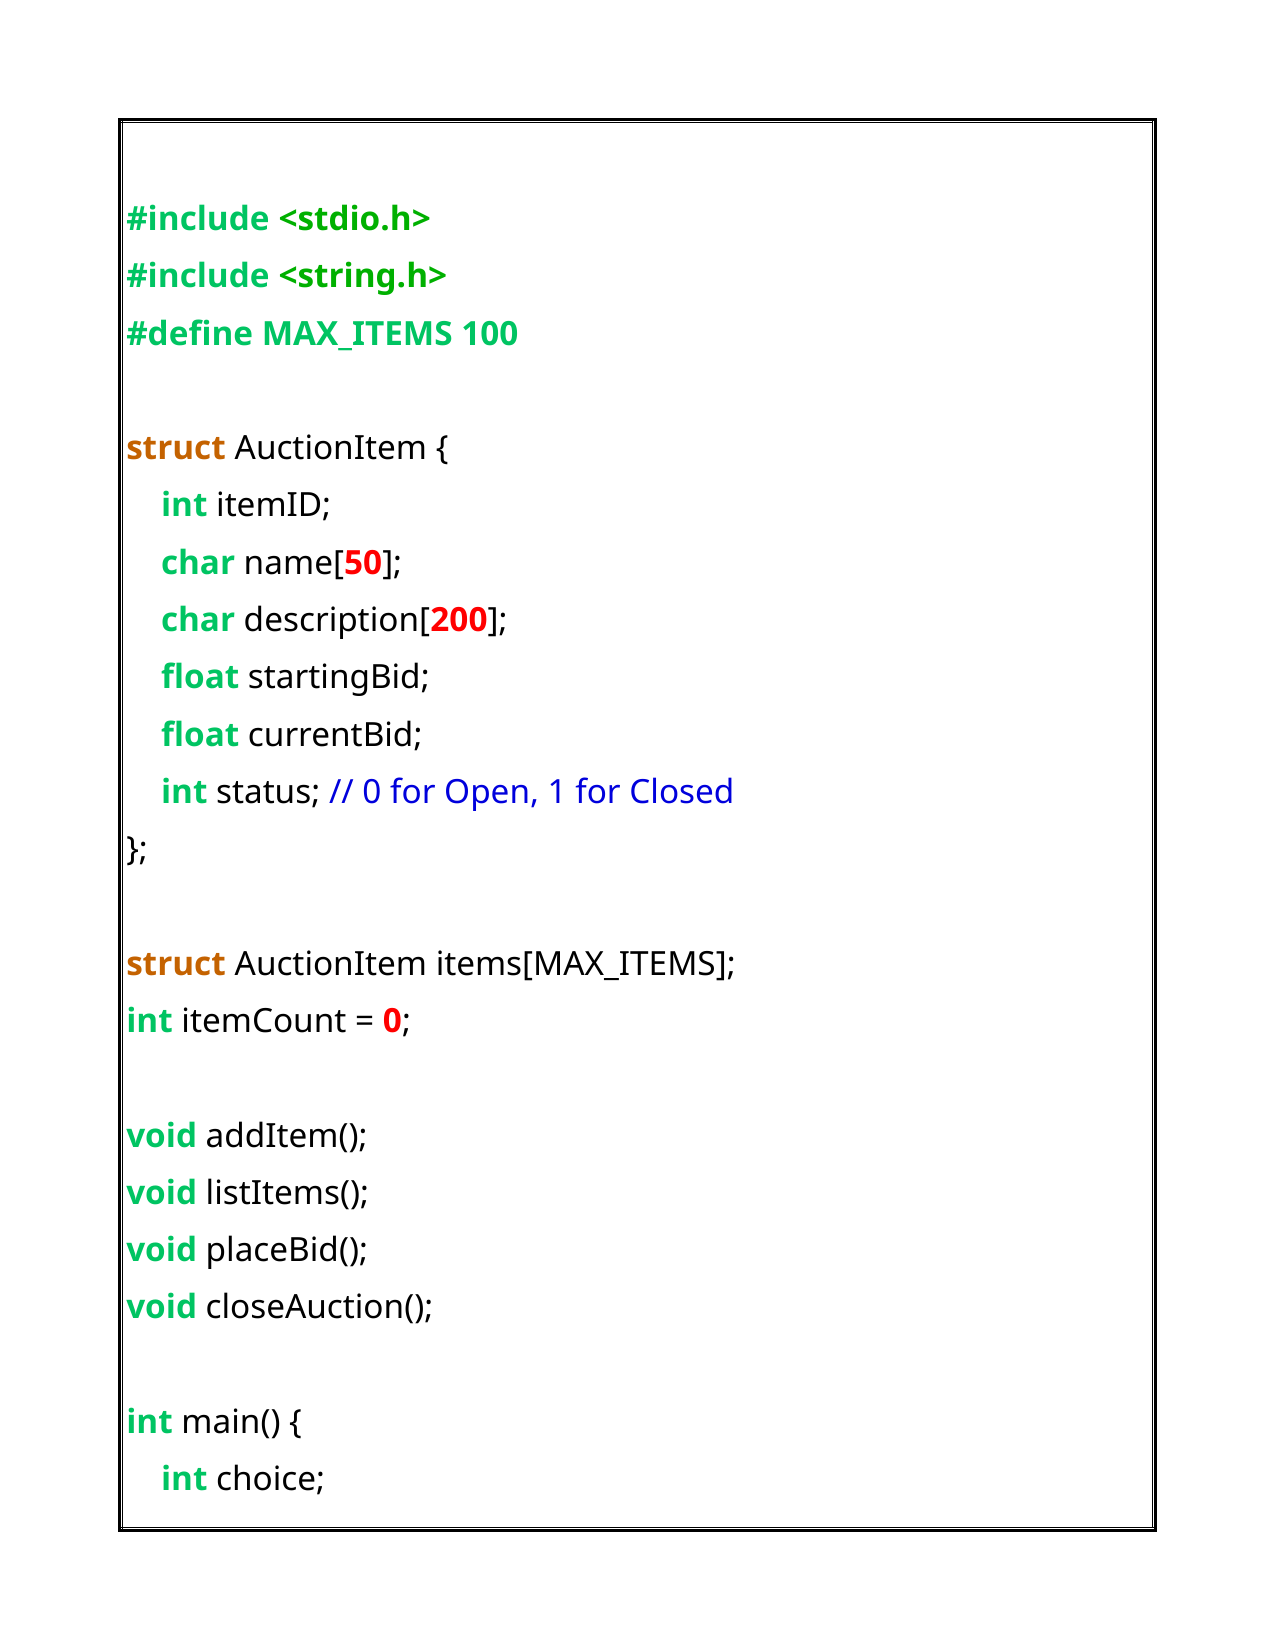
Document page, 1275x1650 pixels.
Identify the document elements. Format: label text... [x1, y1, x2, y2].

text }; [126, 825, 1149, 870]
text int status; // 0 for Open, 1 for Closed [126, 768, 1149, 813]
text #define MAX_ITEMS 100 [126, 309, 1149, 355]
text int itemCount = 0; [126, 997, 1149, 1042]
text void placeBid(); [126, 1226, 1149, 1271]
text struct AuctionItem items[MAX_ITEMS]; [126, 939, 1149, 985]
text float currentBid; [126, 710, 1149, 756]
text int choice; [126, 1455, 1149, 1501]
text float startingBid; [126, 653, 1149, 698]
text char description[200]; [126, 596, 1149, 641]
text int itemID; [126, 481, 1149, 527]
text struct AuctionItem { [126, 424, 1149, 469]
text void listItems(); [126, 1169, 1149, 1214]
text void addItem(); [126, 1111, 1149, 1157]
text char name[50]; [126, 538, 1149, 584]
text void closeAuction(); [126, 1283, 1149, 1329]
text int main() { [126, 1398, 1149, 1443]
text #include <stdio.h> [126, 195, 1149, 240]
text #include <string.h> [126, 252, 1149, 297]
